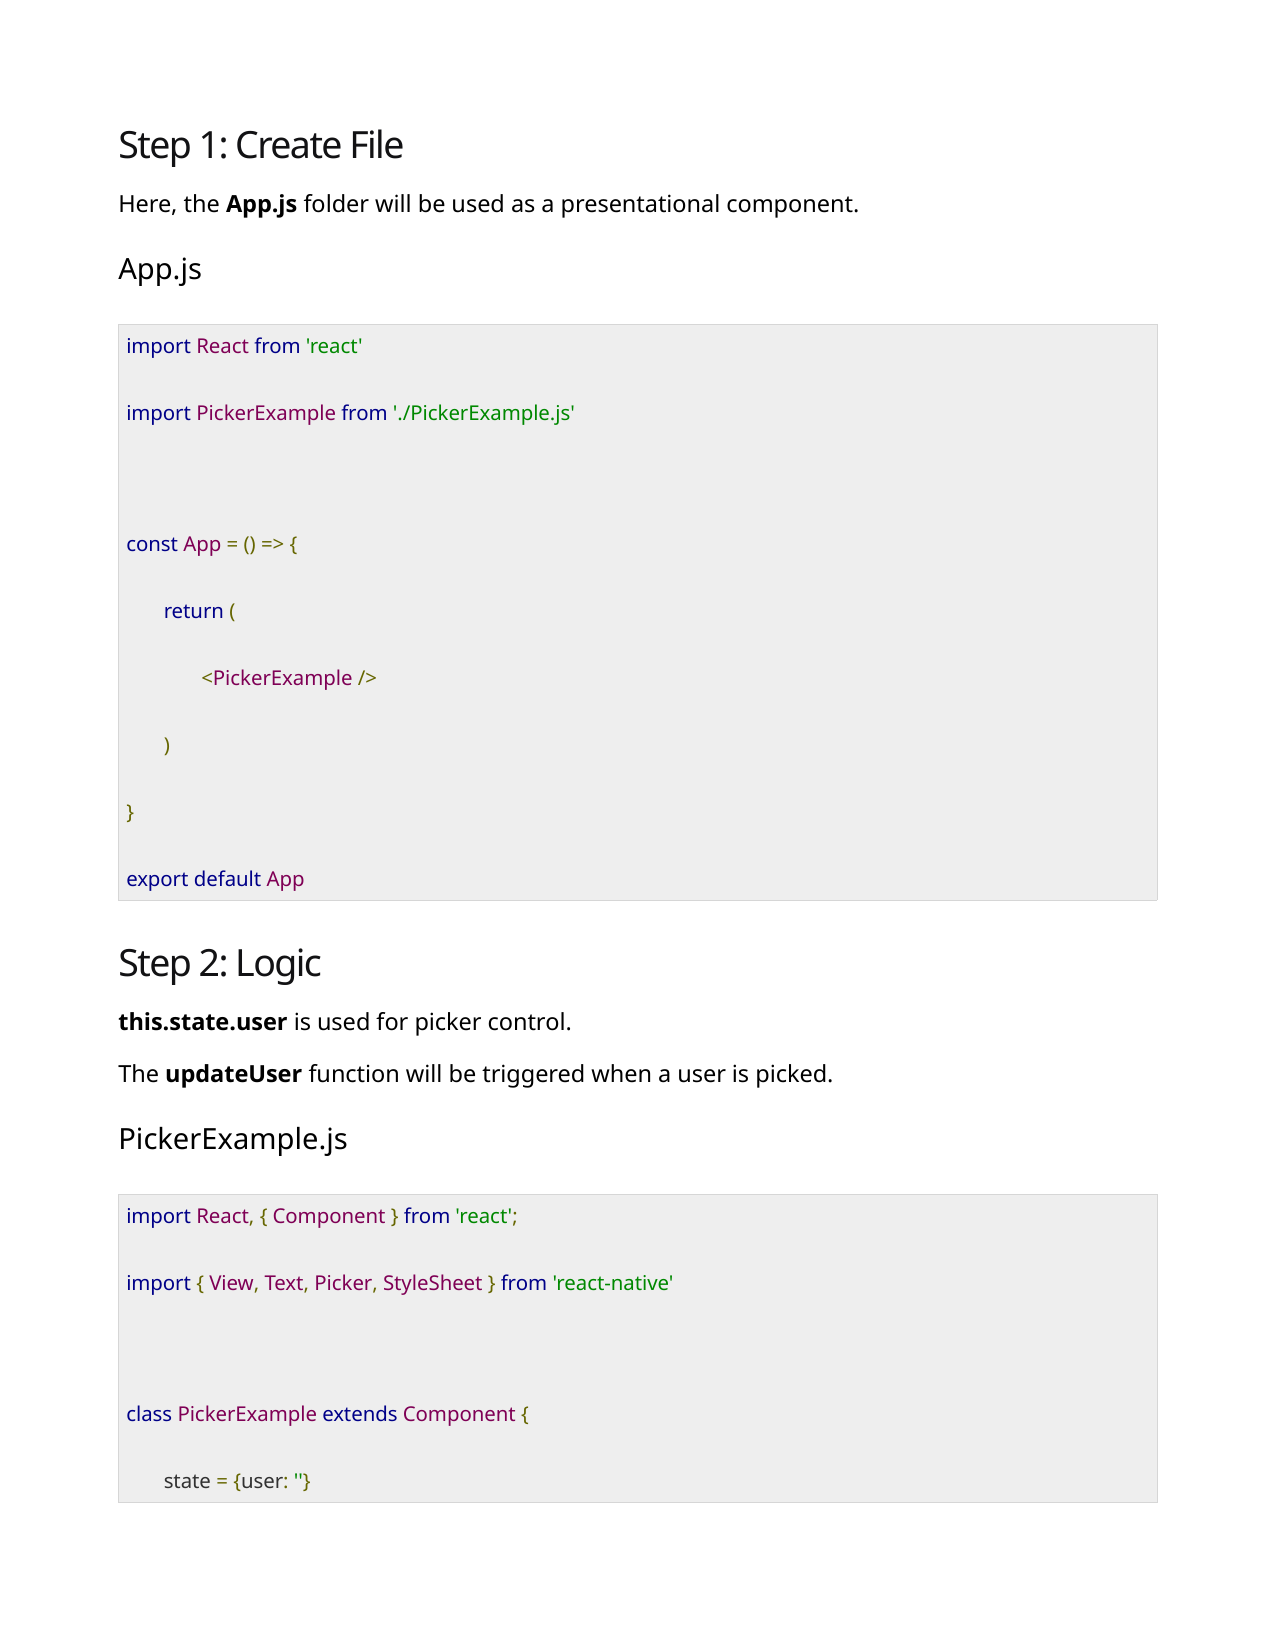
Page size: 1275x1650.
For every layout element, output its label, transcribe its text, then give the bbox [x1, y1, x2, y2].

text import PickerExample from './PickerExample.js' [119, 391, 1157, 426]
text this.state.user is used for picker control. [118, 1000, 1157, 1037]
text import { View, Text, Picker, StyleSheet } from 'react-native' [119, 1261, 1157, 1297]
text ) [119, 722, 1157, 758]
text export default App [119, 856, 1157, 900]
text import React, { Component } from 'react'; [119, 1195, 1157, 1230]
subtitle Step 2: Logic [118, 936, 1157, 987]
text const App = () => { [119, 522, 1157, 557]
subtitle PickerExample.js [118, 1119, 1157, 1158]
text Here, the App.js folder will be used as a presentational component. [118, 182, 1157, 219]
text import React from 'react' [119, 325, 1157, 359]
subtitle App.js [118, 248, 1157, 288]
text <PickerExample /> [119, 655, 1157, 691]
text return ( [119, 588, 1157, 624]
text state = {user: ''} [119, 1459, 1157, 1502]
subtitle Step 1: Create File [118, 118, 1157, 169]
text } [119, 789, 1157, 825]
text class PickerExample extends Component { [119, 1392, 1157, 1427]
text The updateUser function will be triggered when a user is picked. [118, 1052, 1157, 1089]
